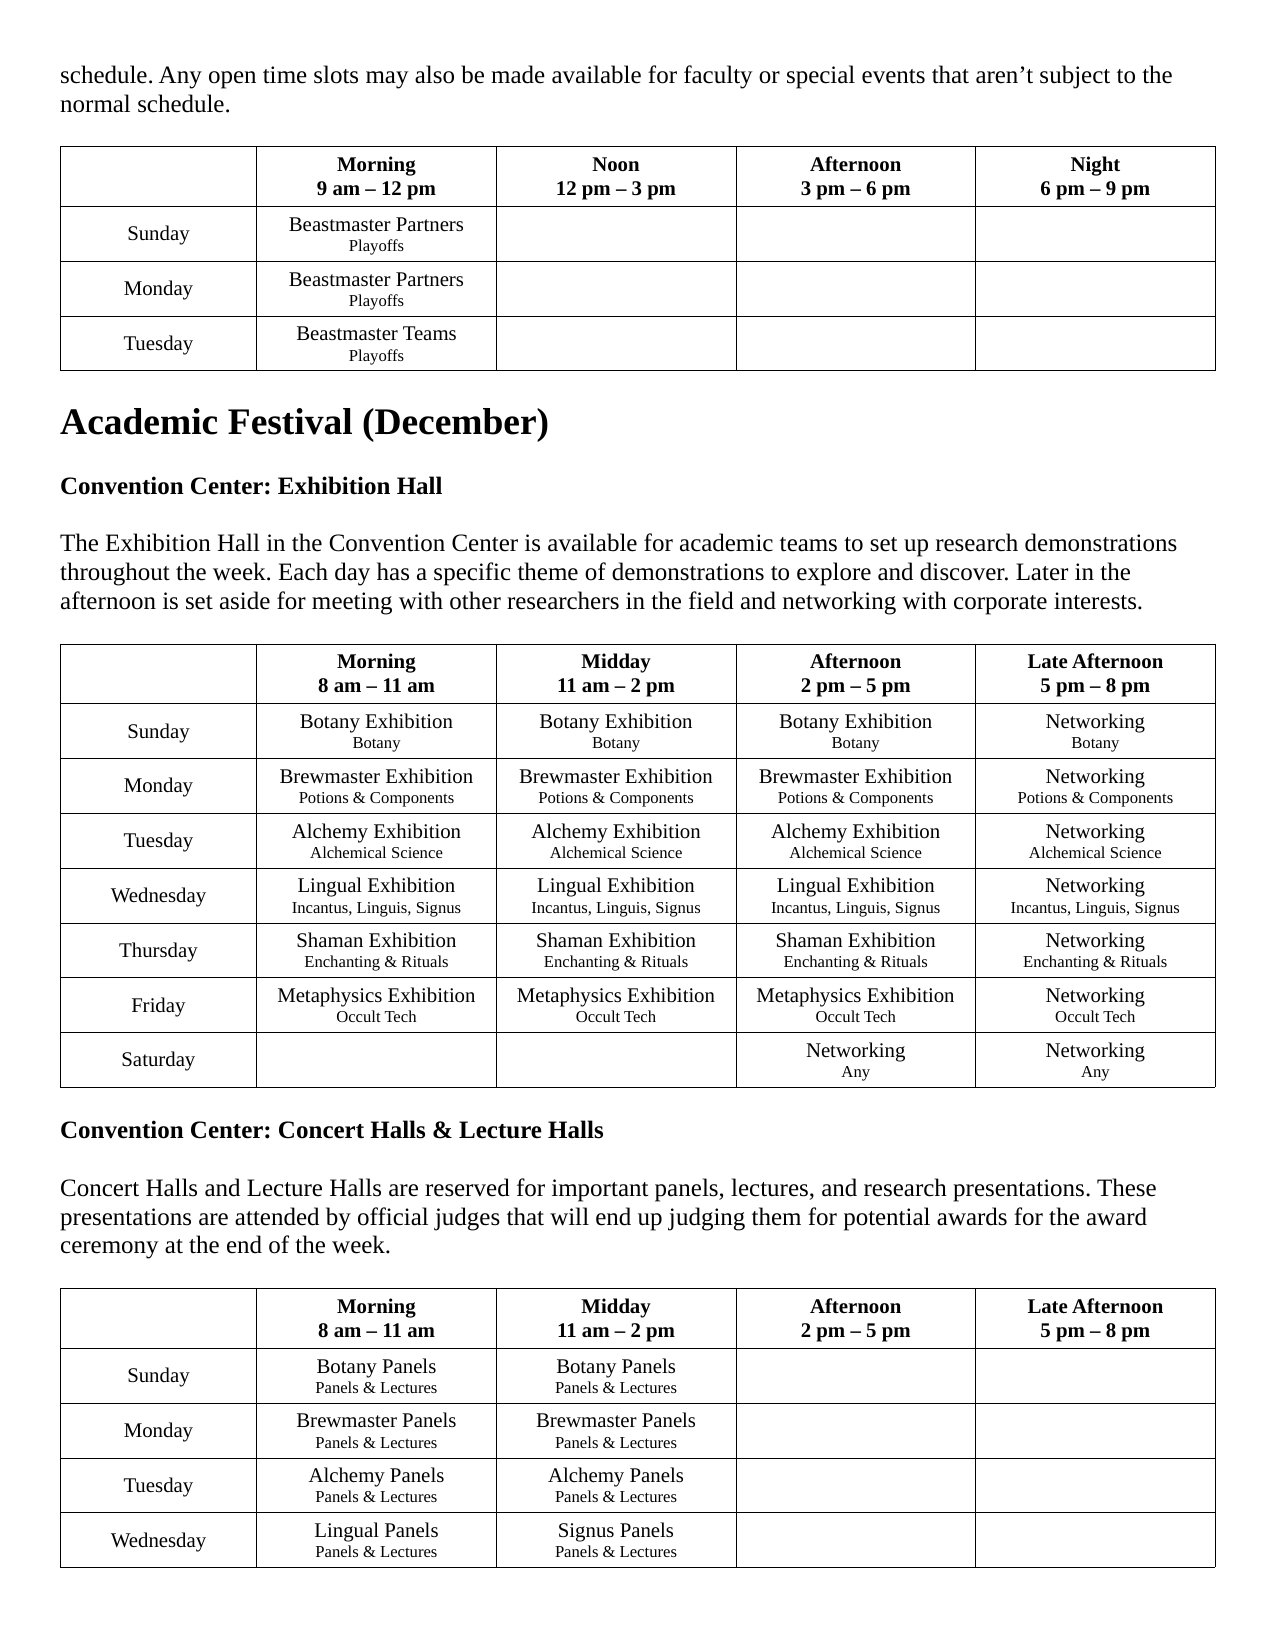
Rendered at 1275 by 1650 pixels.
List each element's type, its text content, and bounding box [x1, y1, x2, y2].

table_header [61, 1289, 256, 1348]
table_cell Botany Exhibition Botany [257, 704, 496, 758]
table_cell Botany Exhibition Botany [737, 704, 975, 758]
table_cell [737, 1513, 975, 1567]
table_cell Monday [61, 1404, 256, 1457]
table_header Morning 8 am – 11 am [257, 1289, 496, 1348]
table_cell Networking Enchanting & Rituals [976, 924, 1215, 977]
table_cell Networking Potions & Components [976, 759, 1215, 813]
table_cell Sunday [61, 704, 256, 758]
table_cell Lingual Exhibition Incantus, Linguis, Signus [737, 869, 975, 922]
table_cell Sunday [61, 1349, 256, 1403]
table_cell Metaphysics Exhibition Occult Tech [497, 978, 736, 1032]
table_cell Monday [61, 262, 256, 316]
table_cell Metaphysics Exhibition Occult Tech [737, 978, 975, 1032]
table_header Midday 11 am – 2 pm [497, 645, 736, 703]
subtitle Convention Center: Concert Halls & Lecture Halls [60, 1116, 1215, 1144]
table_cell Shaman Exhibition Enchanting & Rituals [737, 924, 975, 977]
table_cell Wednesday [61, 869, 256, 922]
table_cell [737, 1459, 975, 1512]
table_cell Thursday [61, 924, 256, 977]
table_cell [737, 1404, 975, 1457]
table_cell [497, 317, 736, 370]
table_cell Botany Panels Panels & Lectures [497, 1349, 736, 1403]
table_cell [976, 1349, 1215, 1403]
table_cell Tuesday [61, 317, 256, 370]
table_cell [976, 1513, 1215, 1567]
subtitle Convention Center: Exhibition Hall [60, 471, 1215, 500]
table_cell Botany Panels Panels & Lectures [257, 1349, 496, 1403]
table_cell Tuesday [61, 1459, 256, 1512]
table_header Morning 8 am – 11 am [257, 645, 496, 703]
table_cell Alchemy Exhibition Alchemical Science [497, 814, 736, 868]
table_cell Beastmaster Partners Playoffs [257, 207, 496, 261]
table_cell Shaman Exhibition Enchanting & Rituals [257, 924, 496, 977]
table_header Afternoon 2 pm – 5 pm [737, 645, 975, 703]
table_cell [737, 1349, 975, 1403]
table_cell [976, 1404, 1215, 1457]
table_cell Brewmaster Panels Panels & Lectures [497, 1404, 736, 1457]
subtitle Academic Festival (December) [60, 399, 1215, 442]
table_cell [976, 262, 1215, 316]
table_cell [257, 1033, 496, 1087]
table_cell Brewmaster Exhibition Potions & Components [497, 759, 736, 813]
table_header Noon 12 pm – 3 pm [497, 147, 736, 206]
table_cell Beastmaster Teams Playoffs [257, 317, 496, 370]
table_cell Alchemy Panels Panels & Lectures [497, 1459, 736, 1512]
table_cell Saturday [61, 1033, 256, 1087]
table_cell [976, 317, 1215, 370]
table_cell [737, 317, 975, 370]
table_cell Friday [61, 978, 256, 1032]
table_cell [976, 1459, 1215, 1512]
table_cell [497, 262, 736, 316]
table_cell Tuesday [61, 814, 256, 868]
table_cell Networking Alchemical Science [976, 814, 1215, 868]
table_cell Signus Panels Panels & Lectures [497, 1513, 736, 1567]
table_cell Alchemy Panels Panels & Lectures [257, 1459, 496, 1512]
table_cell Botany Exhibition Botany [497, 704, 736, 758]
table_cell Networking Occult Tech [976, 978, 1215, 1032]
table_cell Alchemy Exhibition Alchemical Science [737, 814, 975, 868]
table_cell [737, 262, 975, 316]
table_cell Alchemy Exhibition Alchemical Science [257, 814, 496, 868]
table_header Morning 9 am – 12 pm [257, 147, 496, 206]
table_cell Shaman Exhibition Enchanting & Rituals [497, 924, 736, 977]
table_cell Brewmaster Panels Panels & Lectures [257, 1404, 496, 1457]
table_header Afternoon 2 pm – 5 pm [737, 1289, 975, 1348]
text The Exhibition Hall in the Convention Center is available for academic teams to set up research demonstrations throughout the week. Each day has a specific theme of demonstrations to explore and discover. Later in the afternoon is set aside for meeting with other researchers in the field and networking with corporate interests. [60, 528, 1215, 615]
table_cell Beastmaster Partners Playoffs [257, 262, 496, 316]
table_header Late Afternoon 5 pm – 8 pm [976, 1289, 1215, 1348]
table_header Night 6 pm – 9 pm [976, 147, 1215, 206]
table_cell Brewmaster Exhibition Potions & Components [257, 759, 496, 813]
table_header [61, 147, 256, 206]
table_cell Lingual Exhibition Incantus, Linguis, Signus [497, 869, 736, 922]
table_cell Wednesday [61, 1513, 256, 1567]
table_cell Metaphysics Exhibition Occult Tech [257, 978, 496, 1032]
table_header Late Afternoon 5 pm – 8 pm [976, 645, 1215, 703]
table_cell [976, 207, 1215, 261]
table_cell [497, 1033, 736, 1087]
table_cell Networking Any [737, 1033, 975, 1087]
table_cell Lingual Exhibition Incantus, Linguis, Signus [257, 869, 496, 922]
text Concert Halls and Lecture Halls are reserved for important panels, lectures, and research presentations. These presentations are attended by official judges that will end up judging them for potential awards for the award ceremony at the end of the week. [60, 1173, 1215, 1259]
table_cell Lingual Panels Panels & Lectures [257, 1513, 496, 1567]
table_header Midday 11 am – 2 pm [497, 1289, 736, 1348]
table_cell Networking Any [976, 1033, 1215, 1087]
table_cell [497, 207, 736, 261]
text schedule. Any open time slots may also be made available for faculty or special events that aren’t subject to the normal schedule. [60, 60, 1215, 117]
table_header Afternoon 3 pm – 6 pm [737, 147, 975, 206]
table_header [61, 645, 256, 703]
table_cell Sunday [61, 207, 256, 261]
table_cell Brewmaster Exhibition Potions & Components [737, 759, 975, 813]
table_cell Monday [61, 759, 256, 813]
table_cell Networking Incantus, Linguis, Signus [976, 869, 1215, 922]
table_cell [737, 207, 975, 261]
table_cell Networking Botany [976, 704, 1215, 758]
